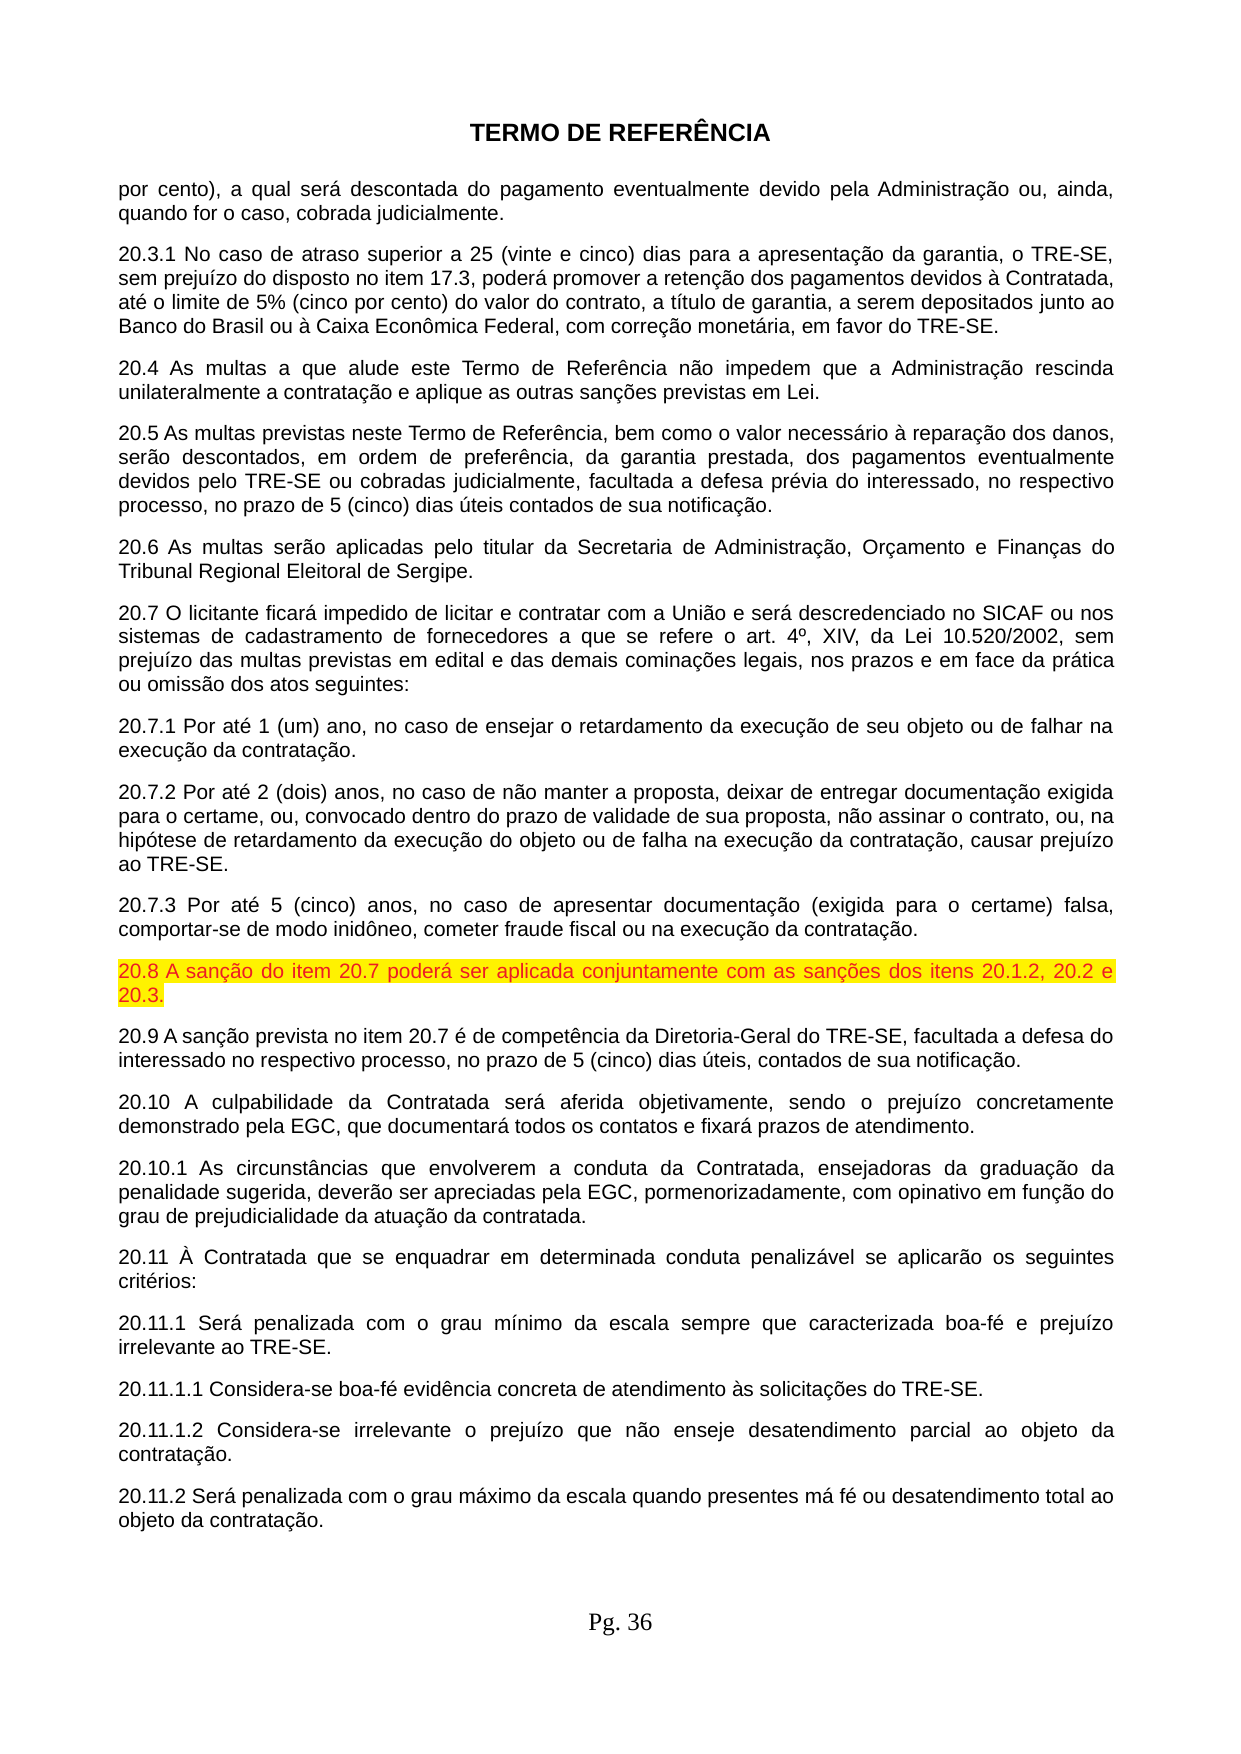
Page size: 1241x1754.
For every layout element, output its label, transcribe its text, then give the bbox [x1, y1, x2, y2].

text 20.10 A culpabilidade da Contratada será aferida objetivamente, sendo o prejuízo concretamente demonstrado pela EGC, que documentará todos os contatos e fixará prazos de atendimento. [118, 1090, 1116, 1138]
text 20.7 O licitante ficará impedido de licitar e contratar com a União e será descredenciado no SICAF ou nos sistemas de cadastramento de fornecedores a que se refere o art. 4º, XIV, da Lei 10.520/2002, sem prejuízo das multas previstas em edital e das demais cominações legais, nos prazos e em face da prática ou omissão dos atos seguintes: [118, 600, 1116, 696]
text 20.5 As multas previstas neste Termo de Referência, bem como o valor necessário à reparação dos danos, serão descontados, em ordem de preferência, da garantia prestada, dos pagamentos eventualmente devidos pelo TRE-SE ou cobradas judicialmente, facultada a defesa prévia do interessado, no respectivo processo, no prazo de 5 (cinco) dias úteis contados de sua notificação. [118, 421, 1116, 517]
text 20.11.2 Será penalizada com o grau máximo da escala quando presentes má fé ou desatendimento total ao objeto da contratação. [118, 1484, 1116, 1532]
text 20.8 A sanção do item 20.7 poderá ser aplicada conjuntamente com as sanções dos itens 20.1.2, 20.2 e 20.3. [118, 959, 1116, 1007]
text 20.9 A sanção prevista no item 20.7 é de competência da Diretoria-Geral do TRE-SE, facultada a defesa do interessado no respectivo processo, no prazo de 5 (cinco) dias úteis, contados de sua notificação. [118, 1024, 1116, 1072]
text 20.3.1 No caso de atraso superior a 25 (vinte e cinco) dias para a apresentação da garantia, o TRE-SE, sem prejuízo do disposto no item 17.3, poderá promover a retenção dos pagamentos devidos à Contratada, até o limite de 5% (cinco por cento) do valor do contrato, a título de garantia, a serem depositados junto ao Banco do Brasil ou à Caixa Econômica Federal, com correção monetária, em favor do TRE-SE. [118, 242, 1116, 338]
text 20.6 As multas serão aplicadas pelo titular da Secretaria de Administração, Orçamento e Finanças do Tribunal Regional Eleitoral de Sergipe. [118, 535, 1116, 583]
text 20.11.1 Será penalizada com o grau mínimo da escala sempre que caracterizada boa-fé e prejuízo irrelevante ao TRE-SE. [118, 1311, 1116, 1359]
text 20.4 As multas a que alude este Termo de Referência não impedem que a Administração rescinda unilateralmente a contratação e aplique as outras sanções previstas em Lei. [118, 356, 1116, 403]
text 20.11.1.2 Considera-se irrelevante o prejuízo que não enseje desatendimento parcial ao objeto da contratação. [118, 1418, 1116, 1466]
text 20.11.1.1 Considera-se boa-fé evidência concreta de atendimento às solicitações do TRE-SE. [118, 1376, 1116, 1400]
text 20.7.2 Por até 2 (dois) anos, no caso de não manter a proposta, deixar de entregar documentação exigida para o certame, ou, convocado dentro do prazo de validade de sua proposta, não assinar o contrato, ou, na hipótese de retardamento da execução do objeto ou de falha na execução da contratação, causar prejuízo ao TRE-SE. [118, 779, 1116, 875]
text 20.10.1 As circunstâncias que envolverem a conduta da Contratada, ensejadoras da graduação da penalidade sugerida, deverão ser apreciadas pela EGC, pormenorizadamente, com opinativo em função do grau de prejudicialidade da atuação da contratada. [118, 1156, 1116, 1227]
text 20.7.3 Por até 5 (cinco) anos, no caso de apresentar documentação (exigida para o certame) falsa, comportar-se de modo inidôneo, cometer fraude fiscal ou na execução da contratação. [118, 893, 1116, 941]
text 20.11 À Contratada que se enquadrar em determinada conduta penalizável se aplicarão os seguintes critérios: [118, 1245, 1116, 1293]
text por cento), a qual será descontada do pagamento eventualmente devido pela Administração ou, ainda, quando for o caso, cobrada judicialmente. [118, 176, 1116, 224]
text 20.7.1 Por até 1 (um) ano, no caso de ensejar o retardamento da execução de seu objeto ou de falhar na execução da contratação. [118, 714, 1116, 762]
